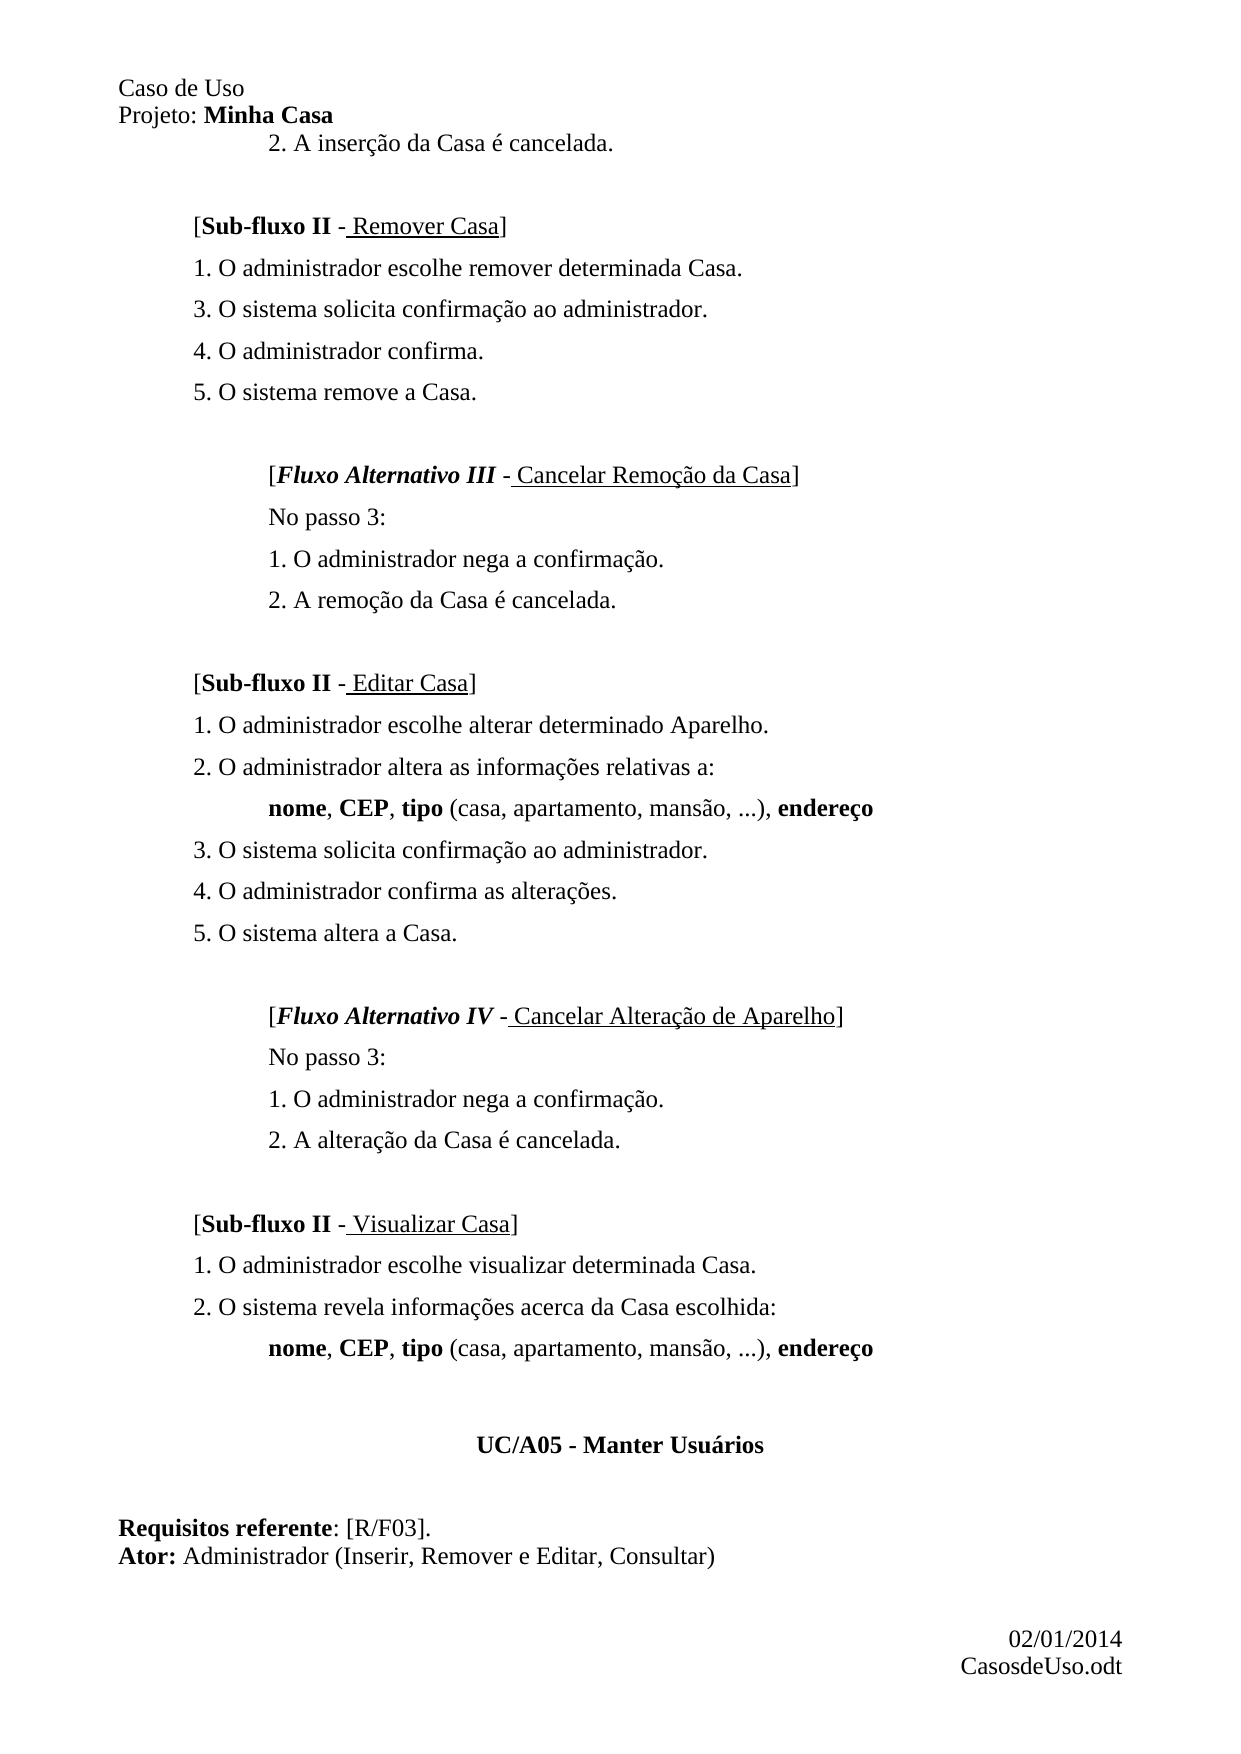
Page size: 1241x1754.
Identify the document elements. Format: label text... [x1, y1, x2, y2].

text 2. A remoção da Casa é cancelada. [193, 586, 1122, 614]
text 2. O administrador altera as informações relativas a: [118, 753, 1122, 780]
text 1. O administrador escolhe visualizar determinada Casa. [118, 1251, 1122, 1279]
text 1. O administrador nega a confirmação. [193, 1085, 1122, 1113]
text 2. A inserção da Casa é cancelada. [193, 129, 1122, 157]
text 2. A alteração da Casa é cancelada. [193, 1127, 1122, 1154]
text No passo 3: [193, 1043, 1122, 1071]
text 4. O administrador confirma. [118, 337, 1122, 365]
text No passo 3: [193, 503, 1122, 531]
text nome, CEP, tipo (casa, apartamento, mansão, ...), endereço [118, 1334, 1122, 1362]
text [Fluxo Alternativo III - Cancelar Remoção da Casa] [193, 462, 1122, 489]
text 1. O administrador escolhe remover determinada Casa. [118, 254, 1122, 282]
text 3. O sistema solicita confirmação ao administrador. [193, 836, 1122, 863]
text 5. O sistema remove a Casa. [118, 378, 1122, 406]
text UC/A05 - Manter Usuários [118, 1431, 1122, 1459]
text 4. O administrador confirma as alterações. [118, 877, 1122, 905]
text [Fluxo Alternativo IV - Cancelar Alteração de Aparelho] [193, 1002, 1122, 1030]
text 5. O sistema altera a Casa. [193, 919, 1122, 947]
text 1. O administrador escolhe alterar determinado Aparelho. [118, 711, 1122, 739]
text nome, CEP, tipo (casa, apartamento, mansão, ...), endereço [118, 794, 1122, 822]
text Requisitos referente: [R/F03]. [118, 1514, 1122, 1542]
text [Sub-fluxo II - Editar Casa] [193, 669, 1122, 697]
text [Sub-fluxo II - Remover Casa] [118, 212, 1122, 240]
text 2. O sistema revela informações acerca da Casa escolhida: [118, 1293, 1122, 1321]
text Ator: Administrador (Inserir, Remover e Editar, Consultar) [118, 1542, 1122, 1570]
text 3. O sistema solicita confirmação ao administrador. [118, 295, 1122, 323]
text 1. O administrador nega a confirmação. [193, 545, 1122, 572]
text [Sub-fluxo II - Visualizar Casa] [193, 1210, 1122, 1237]
